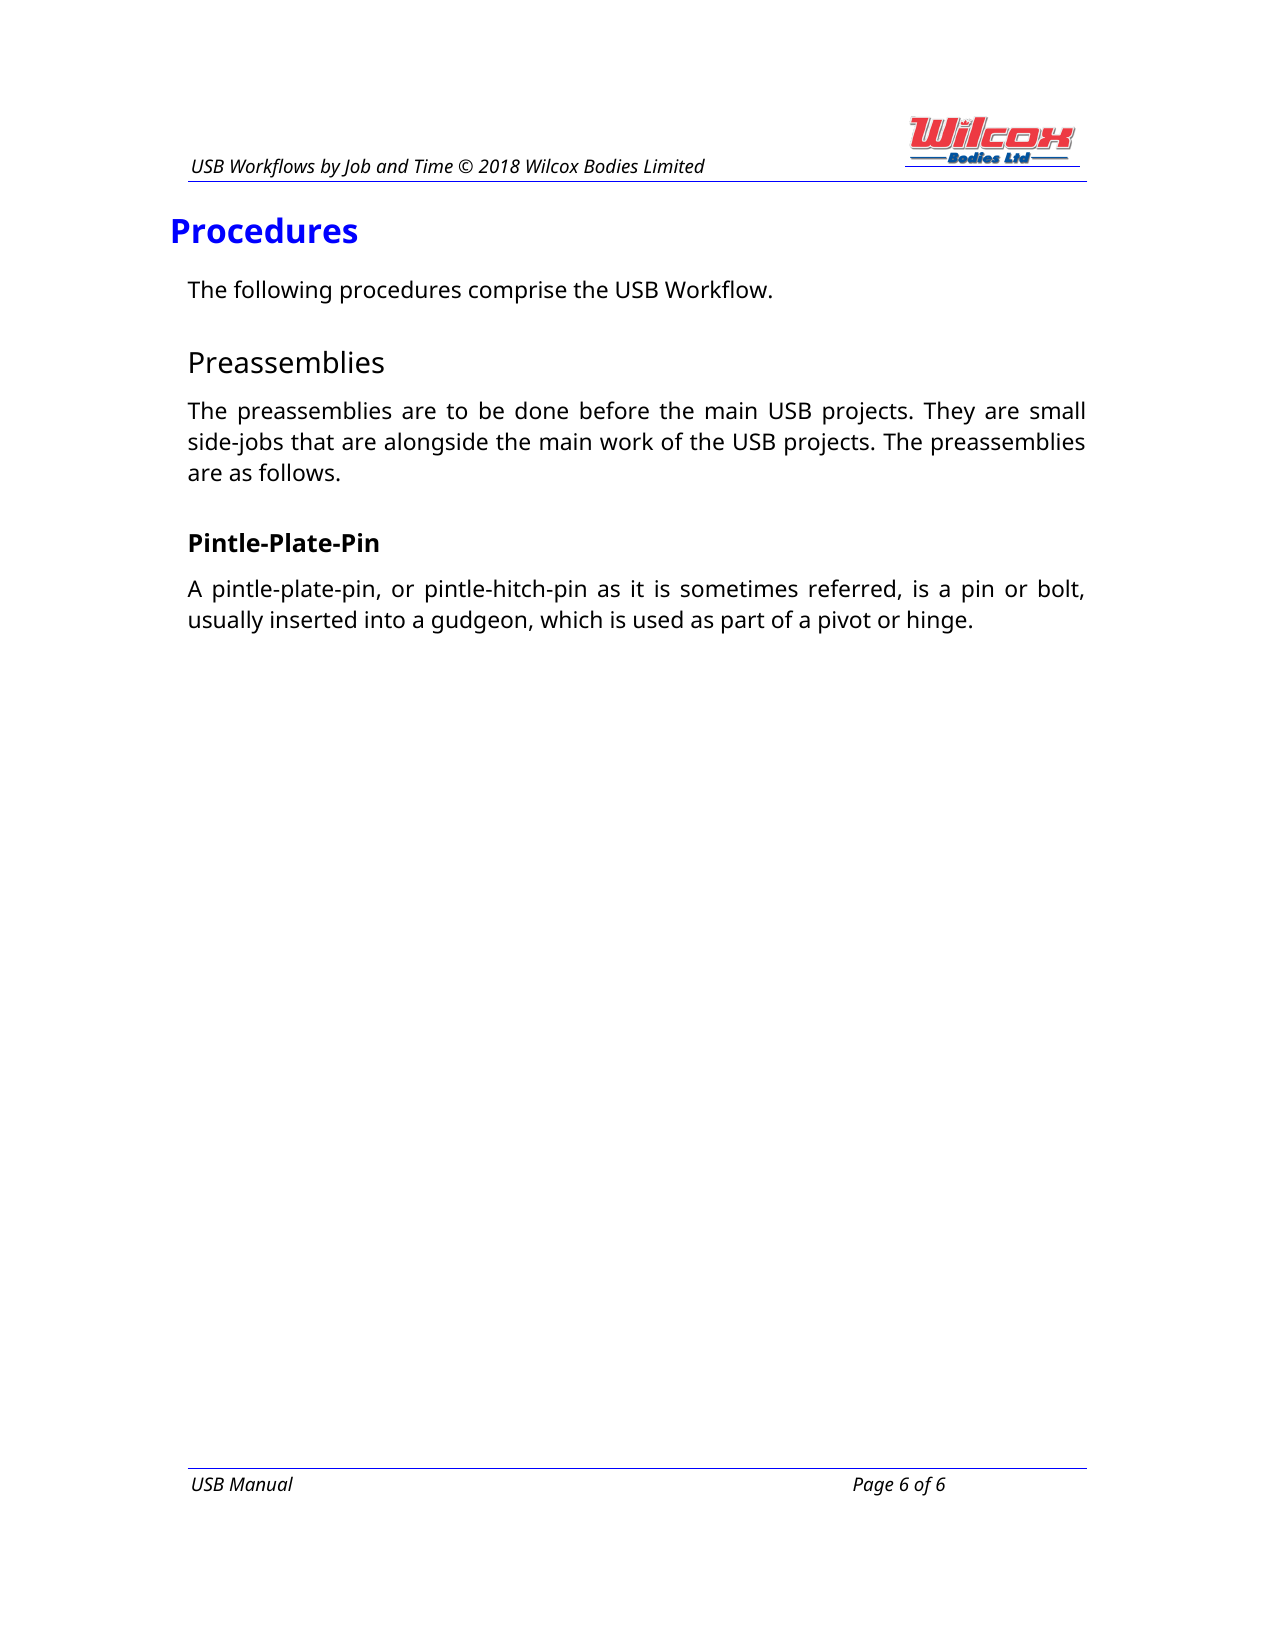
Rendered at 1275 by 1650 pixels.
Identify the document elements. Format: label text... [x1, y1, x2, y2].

subtitle Preassemblies [187, 343, 1087, 382]
text The preassemblies are to be done before the main USB projects. They are small side-jobs that are alongside the main work of the USB projects. The preassemblies are as follows. [187, 395, 1087, 489]
subtitle Pintle‐Plate‐Pin [187, 526, 1087, 560]
picture [908, 115, 1077, 164]
subtitle Procedures [169, 207, 1087, 253]
text The following procedures comprise the USB Workflow. [187, 274, 1087, 305]
text A pintle-plate-pin, or pintle-hitch-pin as it is sometimes referred, is a pin or bolt, usually inserted into a gudgeon, which is used as part of a pivot or hinge. [187, 573, 1087, 635]
